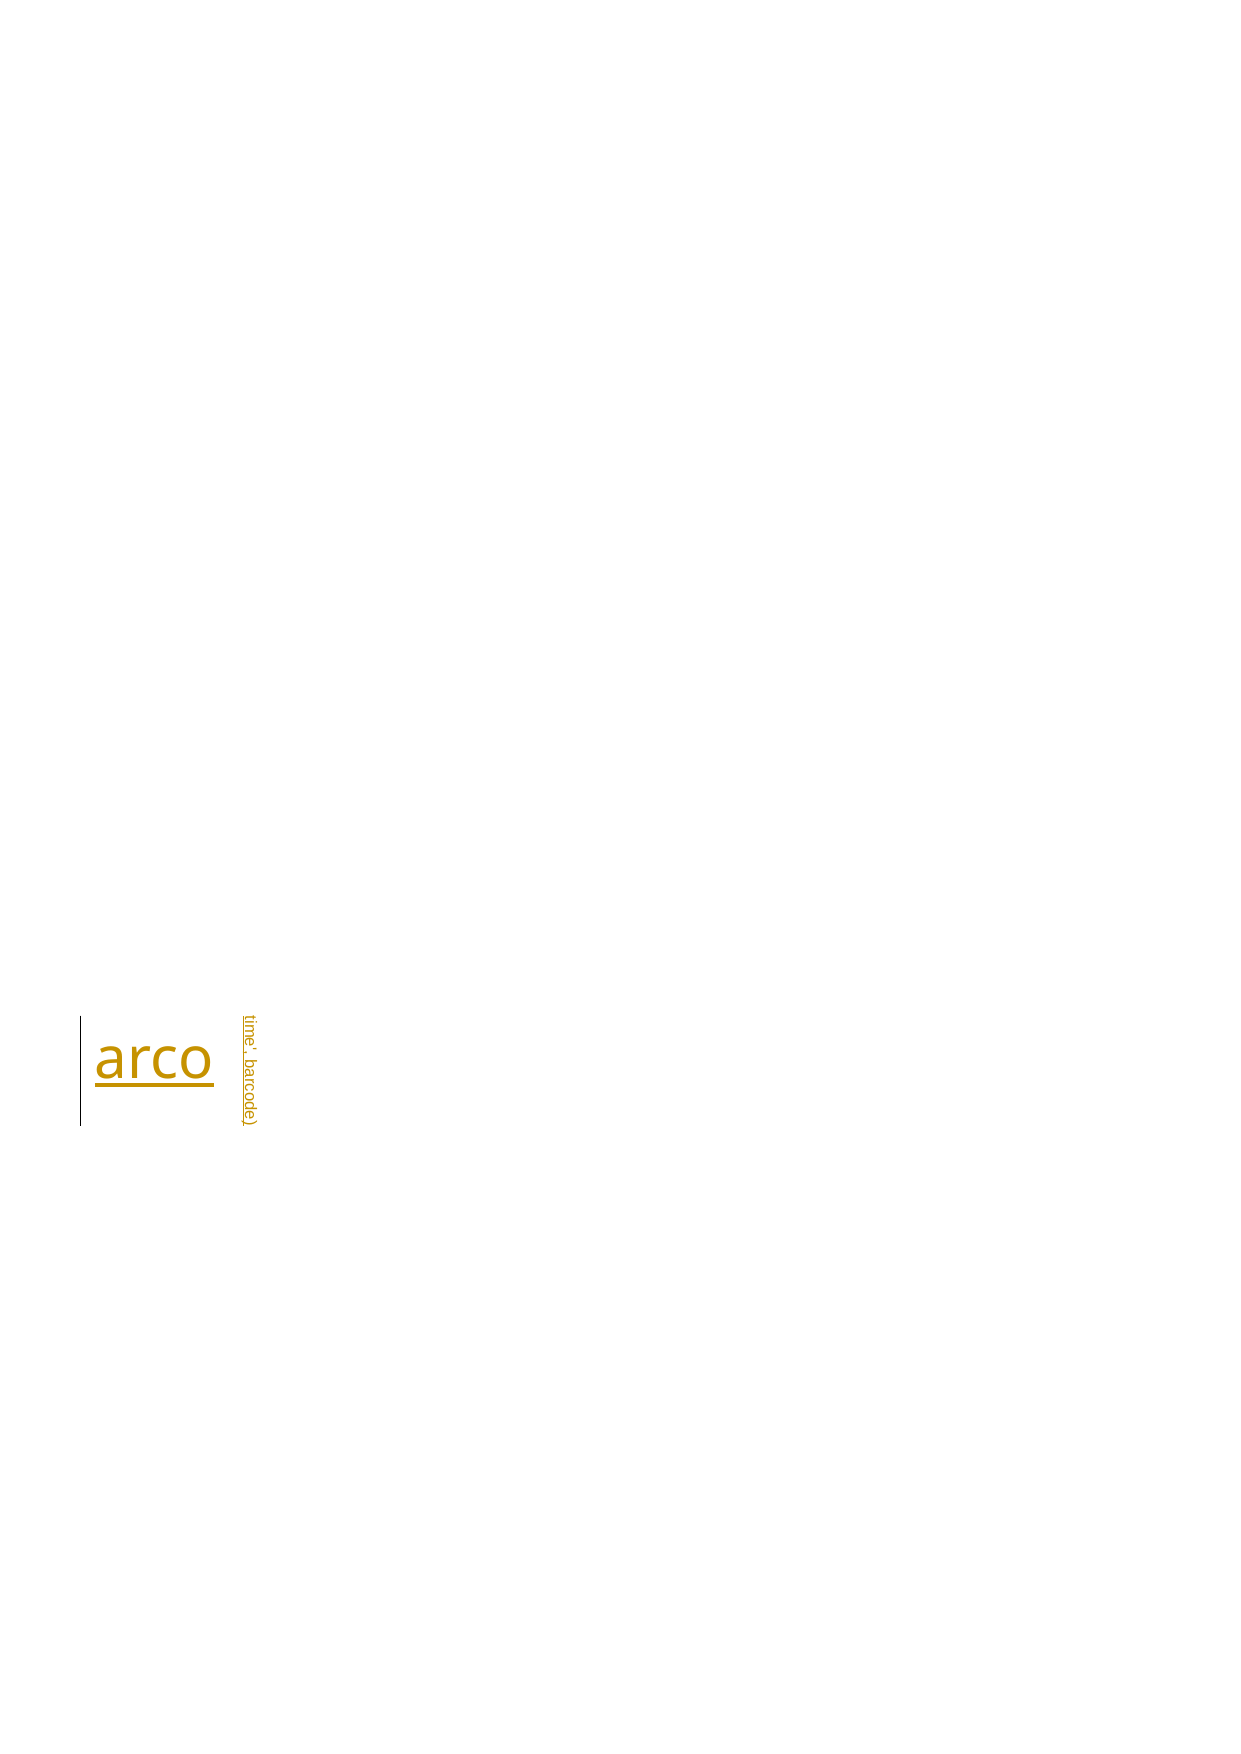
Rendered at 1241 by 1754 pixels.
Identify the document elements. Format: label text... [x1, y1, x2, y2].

table_header getData('barcode', barcode) getBarcode128('barcode', barcode) getShotName('name', barcode) [95, 1016, 241, 1126]
table_header formatDate('datetime', barcode) [244, 1016, 267, 1126]
